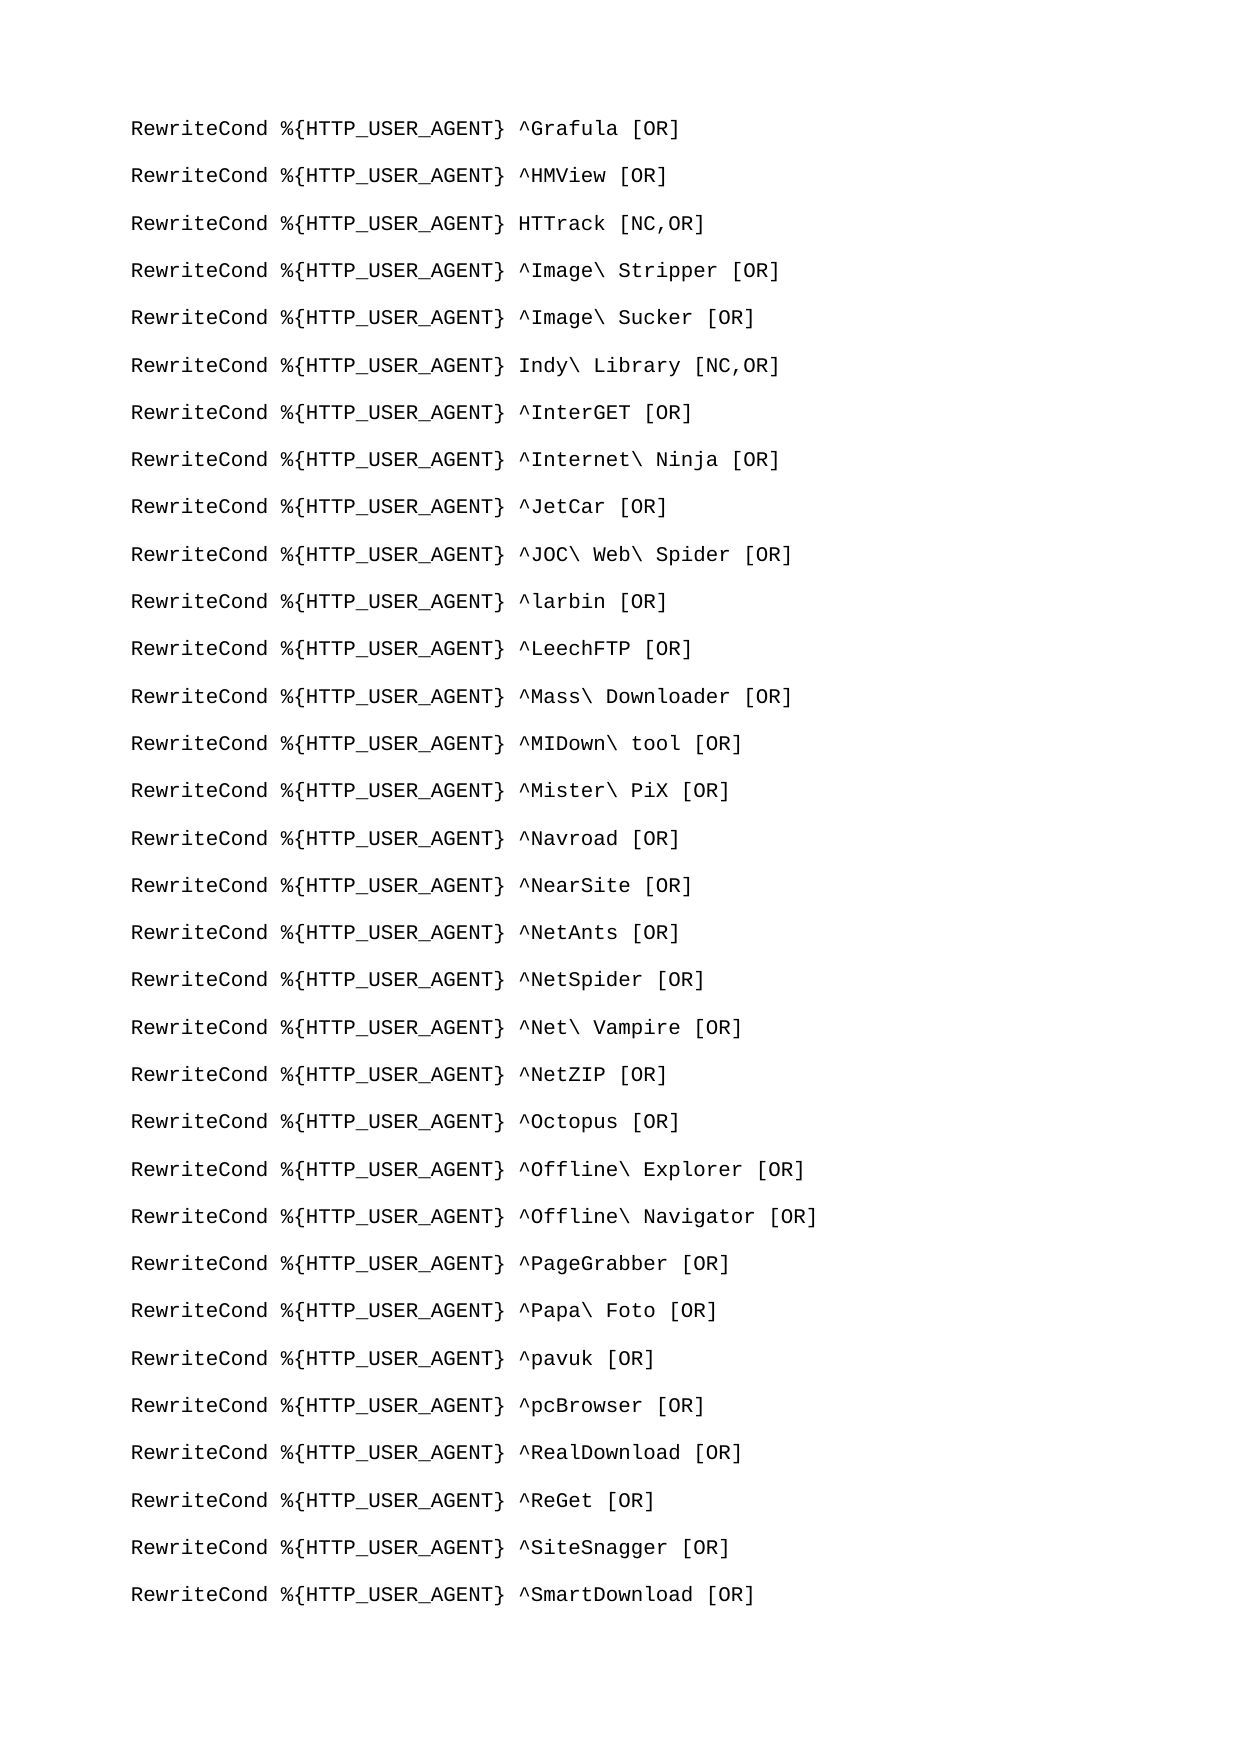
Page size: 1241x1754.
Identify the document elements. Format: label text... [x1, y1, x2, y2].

text RewriteCond %{HTTP_USER_AGENT} ^PageGrabber [OR] [118, 1253, 1122, 1277]
text RewriteCond %{HTTP_USER_AGENT} ^ReGet [OR] [118, 1489, 1122, 1513]
text RewriteCond %{HTTP_USER_AGENT} ^Net\ Vampire [OR] [118, 1017, 1122, 1040]
text RewriteCond %{HTTP_USER_AGENT} ^Mister\ PiX [OR] [118, 780, 1122, 804]
text RewriteCond %{HTTP_USER_AGENT} Indy\ Library [NC,OR] [118, 354, 1122, 378]
text RewriteCond %{HTTP_USER_AGENT} ^NetSpider [OR] [118, 969, 1122, 993]
text RewriteCond %{HTTP_USER_AGENT} ^NetZIP [OR] [118, 1064, 1122, 1088]
text RewriteCond %{HTTP_USER_AGENT} HTTrack [NC,OR] [118, 213, 1122, 236]
text RewriteCond %{HTTP_USER_AGENT} ^NearSite [OR] [118, 875, 1122, 898]
text RewriteCond %{HTTP_USER_AGENT} ^RealDownload [OR] [118, 1442, 1122, 1466]
text RewriteCond %{HTTP_USER_AGENT} ^pavuk [OR] [118, 1348, 1122, 1371]
text RewriteCond %{HTTP_USER_AGENT} ^NetAnts [OR] [118, 922, 1122, 946]
text RewriteCond %{HTTP_USER_AGENT} ^HMView [OR] [118, 165, 1122, 189]
text RewriteCond %{HTTP_USER_AGENT} ^Image\ Stripper [OR] [118, 260, 1122, 284]
text RewriteCond %{HTTP_USER_AGENT} ^Grafula [OR] [118, 118, 1122, 142]
text RewriteCond %{HTTP_USER_AGENT} ^JetCar [OR] [118, 496, 1122, 520]
text RewriteCond %{HTTP_USER_AGENT} ^LeechFTP [OR] [118, 638, 1122, 662]
text RewriteCond %{HTTP_USER_AGENT} ^Internet\ Ninja [OR] [118, 449, 1122, 473]
text RewriteCond %{HTTP_USER_AGENT} ^Mass\ Downloader [OR] [118, 686, 1122, 709]
text RewriteCond %{HTTP_USER_AGENT} ^Navroad [OR] [118, 827, 1122, 851]
text RewriteCond %{HTTP_USER_AGENT} ^SiteSnagger [OR] [118, 1537, 1122, 1561]
text RewriteCond %{HTTP_USER_AGENT} ^Offline\ Navigator [OR] [118, 1206, 1122, 1229]
text RewriteCond %{HTTP_USER_AGENT} ^Octopus [OR] [118, 1111, 1122, 1135]
text RewriteCond %{HTTP_USER_AGENT} ^Offline\ Explorer [OR] [118, 1158, 1122, 1182]
text RewriteCond %{HTTP_USER_AGENT} ^SmartDownload [OR] [118, 1584, 1122, 1608]
text RewriteCond %{HTTP_USER_AGENT} ^JOC\ Web\ Spider [OR] [118, 544, 1122, 567]
text RewriteCond %{HTTP_USER_AGENT} ^InterGET [OR] [118, 402, 1122, 426]
text RewriteCond %{HTTP_USER_AGENT} ^MIDown\ tool [OR] [118, 733, 1122, 757]
text RewriteCond %{HTTP_USER_AGENT} ^pcBrowser [OR] [118, 1395, 1122, 1419]
text RewriteCond %{HTTP_USER_AGENT} ^larbin [OR] [118, 591, 1122, 615]
text RewriteCond %{HTTP_USER_AGENT} ^Papa\ Foto [OR] [118, 1300, 1122, 1324]
text RewriteCond %{HTTP_USER_AGENT} ^Image\ Sucker [OR] [118, 307, 1122, 331]
